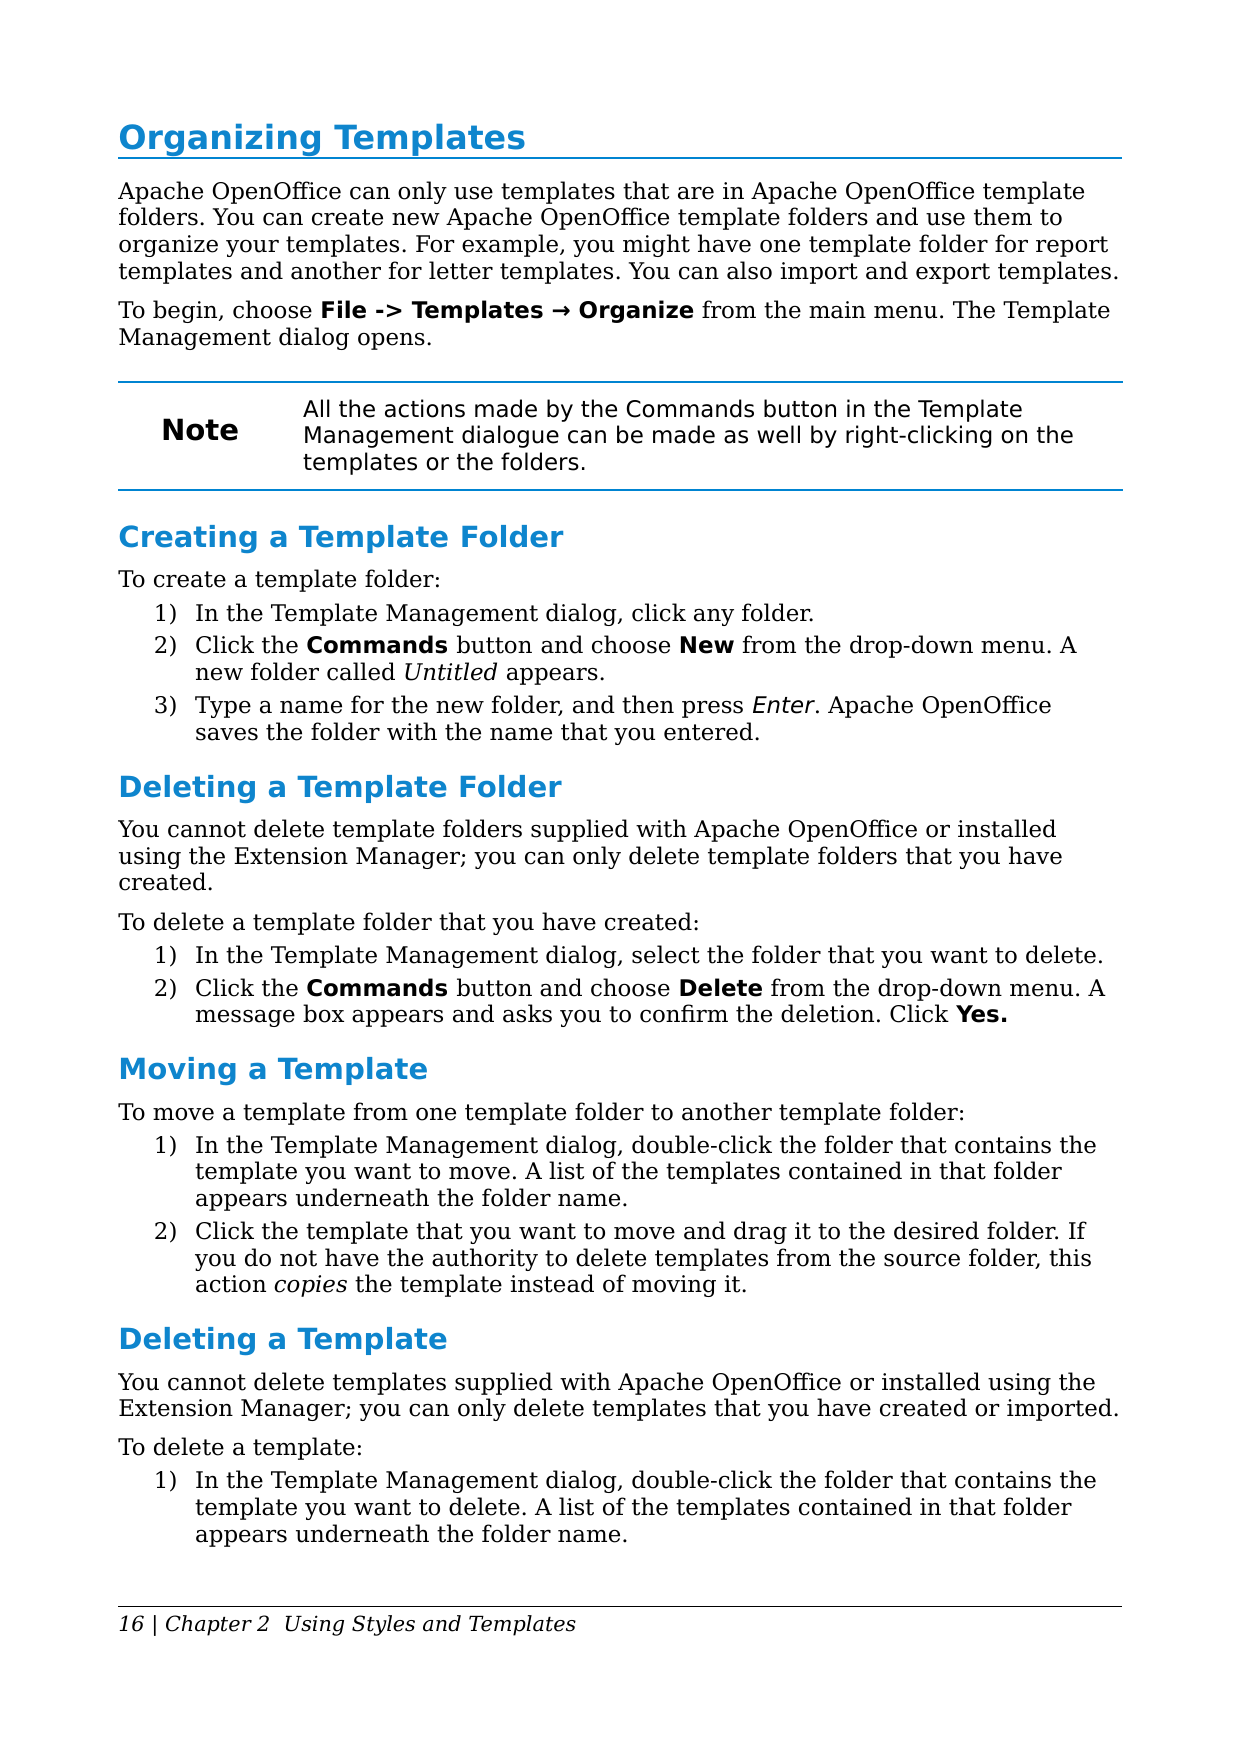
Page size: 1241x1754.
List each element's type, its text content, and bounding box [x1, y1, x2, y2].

list In the Template Management dialog, click any folder. [177, 600, 1122, 626]
list To create a template folder: [118, 567, 1122, 593]
subtitle Deleting a Template Folder [118, 770, 1122, 804]
list Type a name for the new folder, and then press Enter. Apache OpenOffice saves the folder with the name that you entered. [177, 692, 1122, 746]
subtitle Organizing Templates [118, 118, 1122, 157]
list To move a template from one template folder to another template folder: [118, 1099, 1122, 1125]
list Click the template that you want to move and drag it to the desired folder. If you do not have the authority to delete templates from the source folder, this action copies the template instead of moving it. [177, 1218, 1122, 1298]
text You cannot delete template folders supplied with Apache OpenOffice or installed using the Extension Manager; you can only delete template folders that you have created. [118, 816, 1122, 896]
list To delete a template: [118, 1434, 1122, 1461]
list In the Template Management dialog, select the folder that you want to delete. [177, 942, 1122, 968]
text You cannot delete templates supplied with Apache OpenOffice or installed using the Extension Manager; you can only delete templates that you have created or imported. [118, 1369, 1122, 1422]
text Apache OpenOffice can only use templates that are in Apache OpenOffice template folders. You can create new Apache OpenOffice template folders and use them to organize your templates. For example, you might have one template folder for report templates and another for letter templates. You can also import and export templates. [118, 178, 1122, 284]
list In the Template Management dialog, double-click the folder that contains the template you want to move. A list of the templates contained in that folder appears underneath the folder name. [177, 1132, 1122, 1212]
table_header Note [118, 383, 281, 489]
text To begin, choose File -> Templates → Organize from the main menu. The Template Management dialog opens. [118, 297, 1122, 350]
list Click the Commands button and choose New from the drop-down menu. A new folder called Untitled appears. [177, 633, 1122, 686]
list To delete a template folder that you have created: [118, 909, 1122, 935]
list Click the Commands button and choose Delete from the drop-down menu. A message box appears and asks you to confirm the deletion. Click Yes. [177, 975, 1122, 1028]
subtitle Moving a Template [118, 1052, 1122, 1086]
subtitle Deleting a Template [118, 1322, 1122, 1356]
table_header All the actions made by the Commands button in the Template Management dialogue can be made as well by right-clicking on the templates or the folders. [281, 383, 1122, 489]
subtitle Creating a Template Folder [118, 520, 1122, 554]
list In the Template Management dialog, double-click the folder that contains the template you want to delete. A list of the templates contained in that folder appears underneath the folder name. [177, 1468, 1122, 1548]
